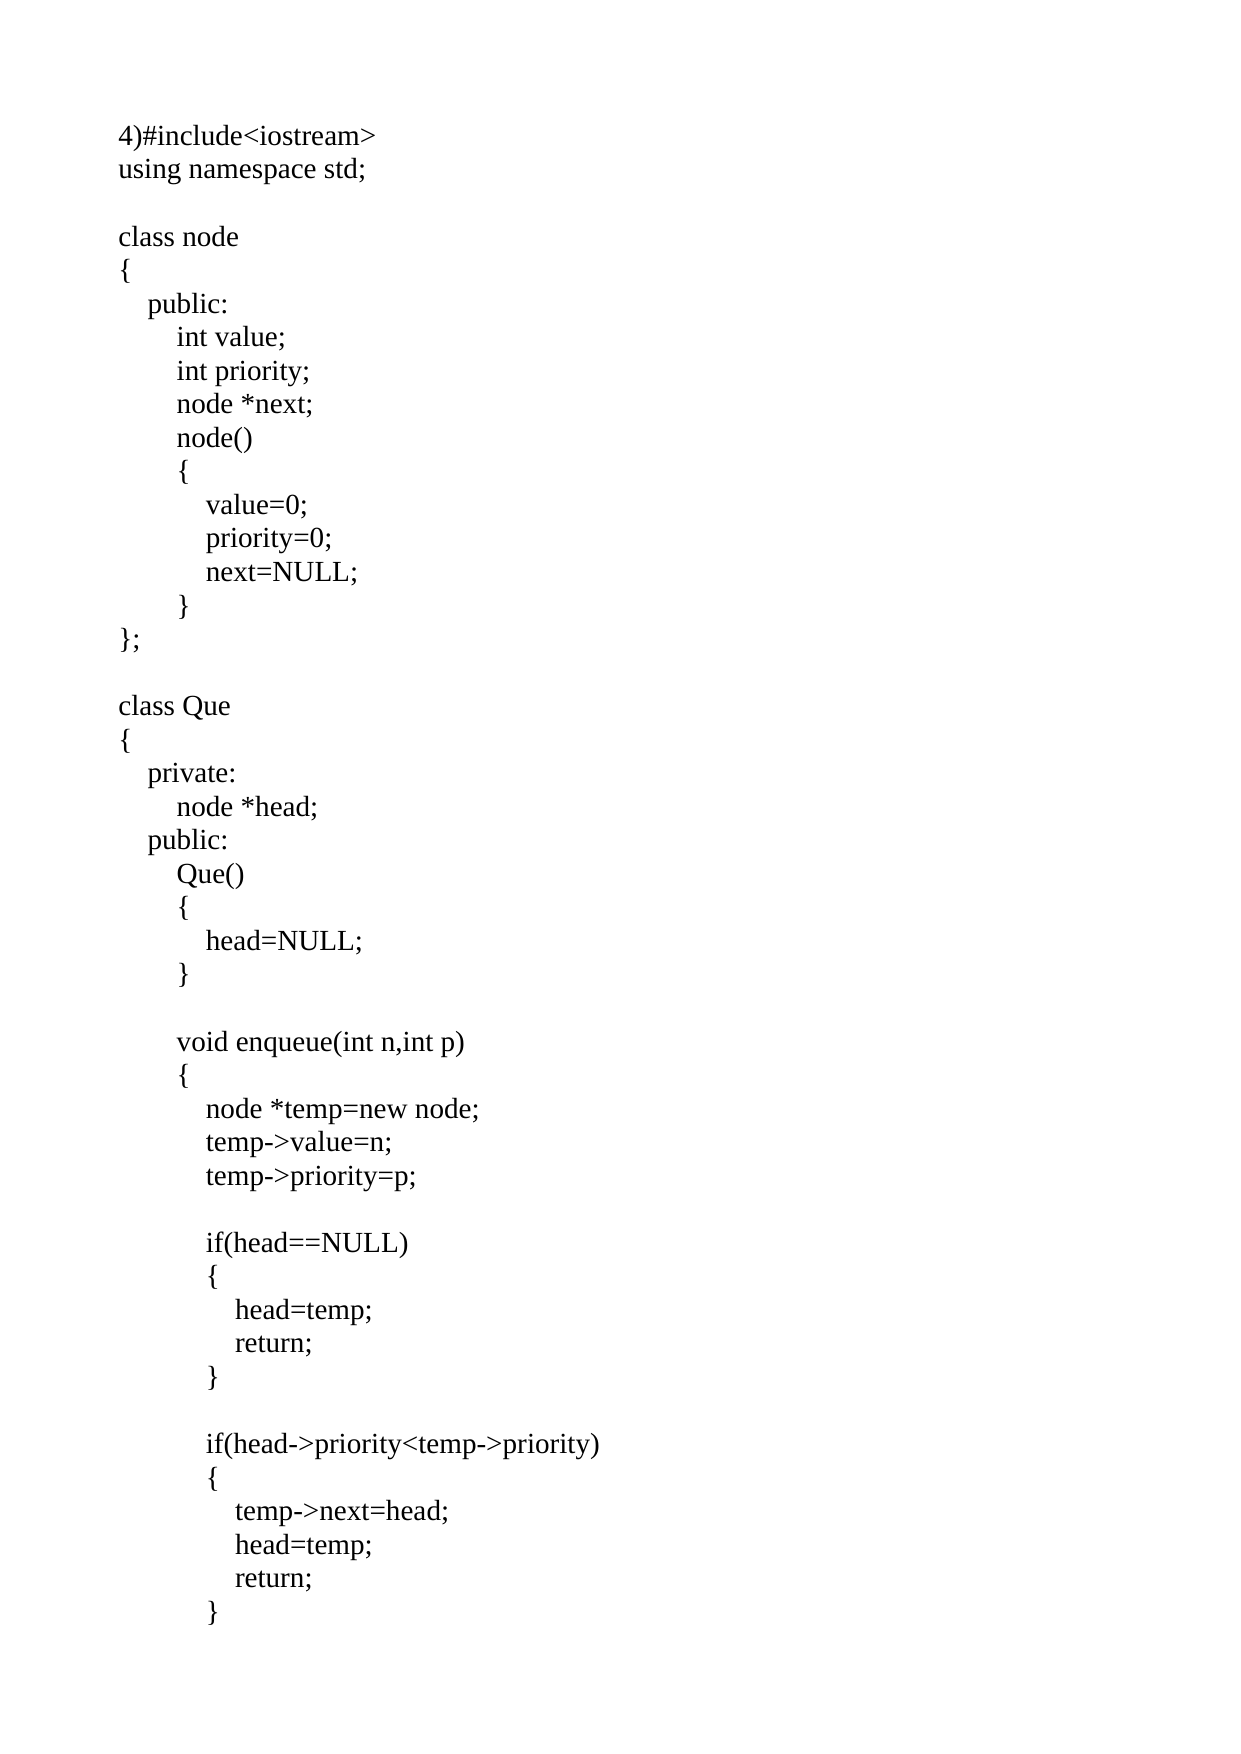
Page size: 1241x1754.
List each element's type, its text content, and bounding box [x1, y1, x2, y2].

text node *temp=new node; [118, 1091, 1122, 1124]
text next=NULL; [118, 554, 1122, 588]
text public: [118, 822, 1122, 856]
text { [118, 889, 1122, 923]
text priority=0; [118, 521, 1122, 554]
text node *head; [118, 789, 1122, 822]
text } [118, 957, 1122, 990]
text { [118, 252, 1122, 286]
text 4)#include<iostream> [118, 118, 1122, 152]
text head=temp; [118, 1527, 1122, 1560]
text private: [118, 755, 1122, 789]
text }; [118, 621, 1122, 655]
text { [118, 1258, 1122, 1292]
text { [118, 722, 1122, 755]
text public: [118, 286, 1122, 319]
text value=0; [118, 487, 1122, 521]
text int priority; [118, 353, 1122, 386]
text return; [118, 1560, 1122, 1594]
text if(head==NULL) [118, 1225, 1122, 1258]
text void enqueue(int n,int p) [118, 1024, 1122, 1057]
text node *next; [118, 386, 1122, 420]
text temp->value=n; [118, 1124, 1122, 1158]
text temp->next=head; [118, 1493, 1122, 1527]
text if(head->priority<temp->priority) [118, 1426, 1122, 1460]
text head=NULL; [118, 923, 1122, 957]
text { [118, 453, 1122, 487]
text } [118, 1359, 1122, 1393]
text { [118, 1460, 1122, 1493]
text { [118, 1057, 1122, 1091]
text temp->priority=p; [118, 1158, 1122, 1191]
text node() [118, 420, 1122, 453]
text int value; [118, 319, 1122, 353]
text } [118, 588, 1122, 621]
text class node [118, 219, 1122, 252]
text } [118, 1594, 1122, 1627]
text Que() [118, 856, 1122, 889]
text using namespace std; [118, 152, 1122, 185]
text return; [118, 1326, 1122, 1359]
text class Que [118, 688, 1122, 722]
text head=temp; [118, 1292, 1122, 1326]
